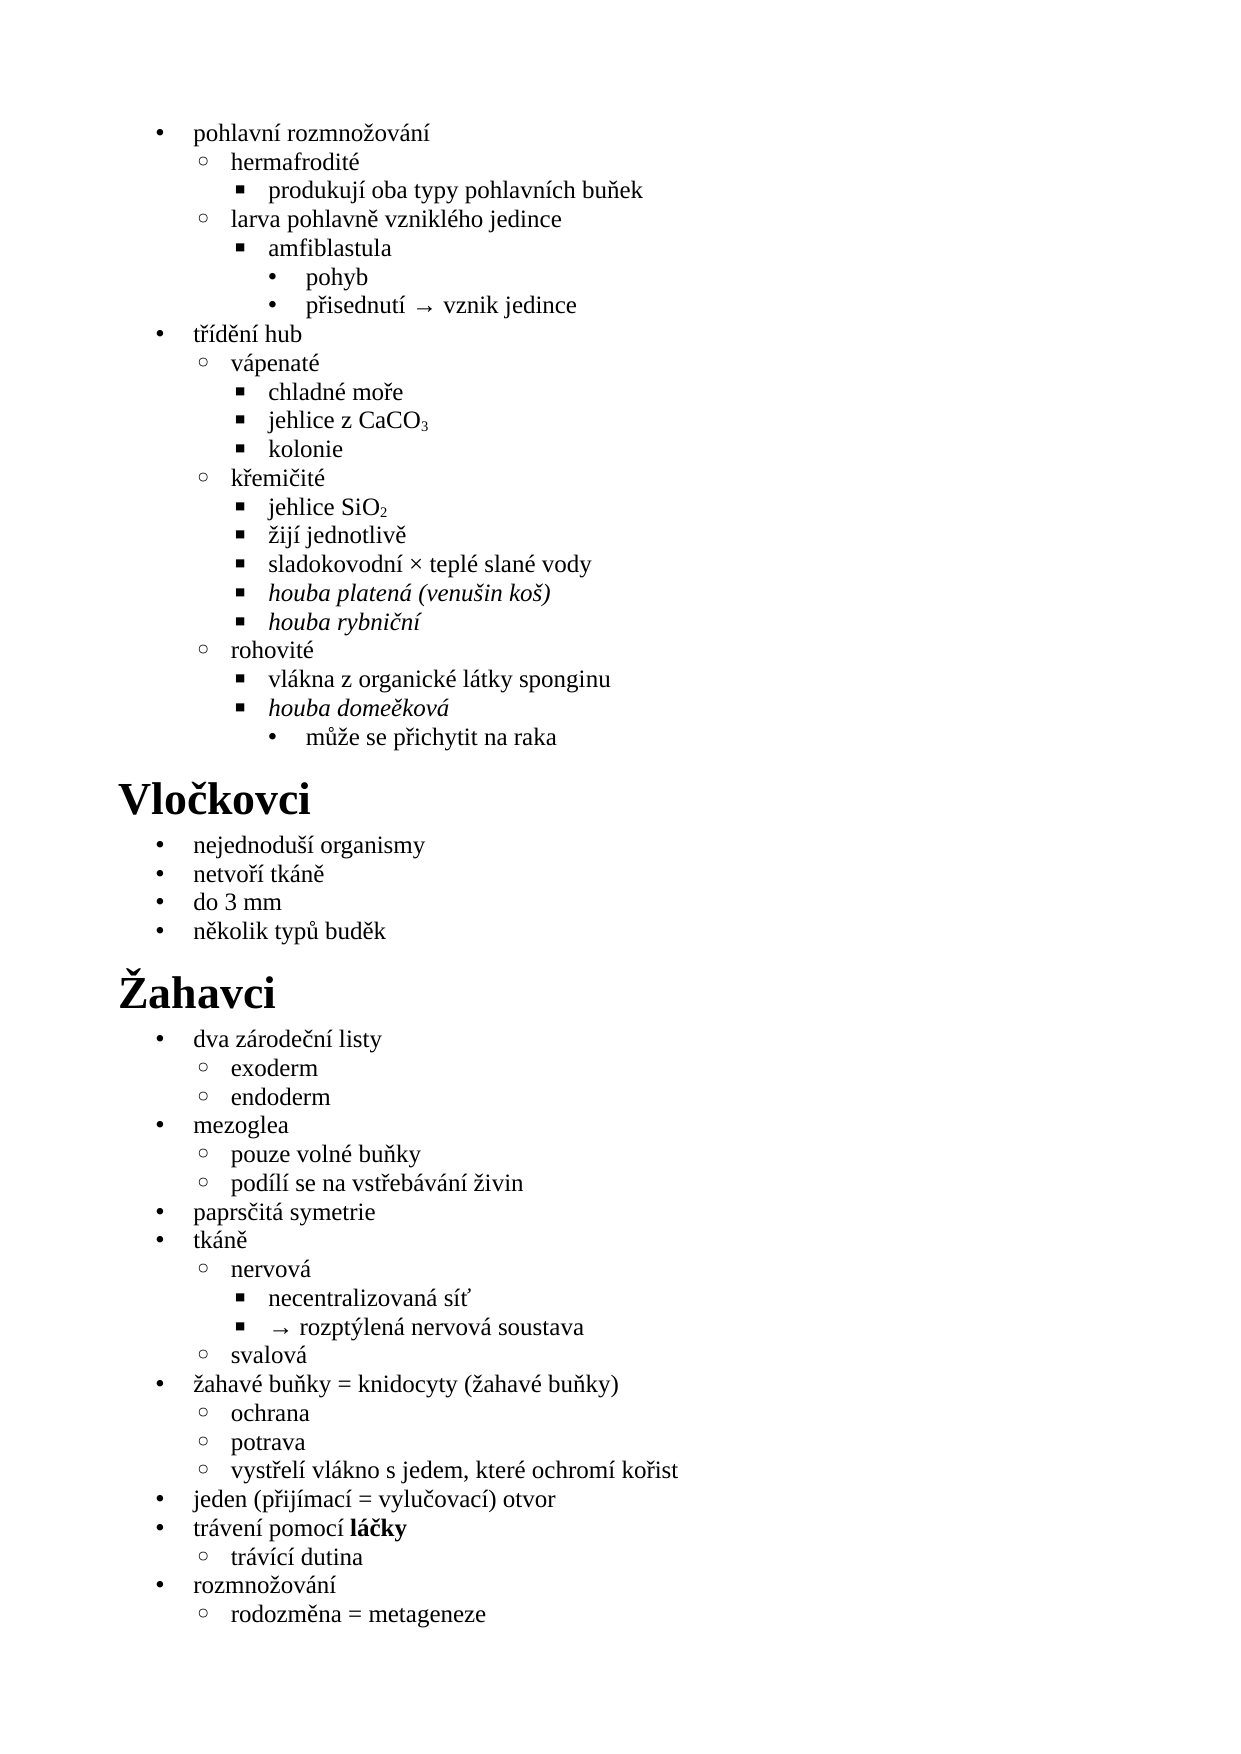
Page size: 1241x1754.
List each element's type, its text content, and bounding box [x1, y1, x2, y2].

list amfiblastula [231, 233, 1122, 262]
list paprsčitá symetrie [156, 1197, 1122, 1225]
list houba domeěková [231, 693, 1122, 722]
list ochrana [193, 1398, 1122, 1427]
list třídění hub [156, 319, 1122, 348]
list potrava [193, 1427, 1122, 1455]
text Vločkovci [118, 771, 1122, 824]
list trávení pomocí láčky [156, 1513, 1122, 1542]
list produkují oba typy pohlavních buňek [231, 176, 1122, 204]
list jehlice SiO2 [231, 492, 1122, 521]
list podílí se na vstřebávání živin [193, 1168, 1122, 1197]
list houba platená (venušin koš) [231, 578, 1122, 607]
list larva pohlavně vzniklého jedince [193, 204, 1122, 233]
list jehlice z CaCO3 [231, 406, 1122, 434]
list jeden (přijímací = vylučovací) otvor [156, 1484, 1122, 1513]
list svalová [193, 1340, 1122, 1369]
list dva zárodeční listy [156, 1024, 1122, 1053]
list chladné moře [231, 377, 1122, 406]
list pohlavní rozmnožování [156, 118, 1122, 147]
list vlákna z organické látky sponginu [231, 664, 1122, 693]
list exoderm [193, 1053, 1122, 1082]
list přisednutí → vznik jedince [268, 291, 1122, 319]
list netvoří tkáně [156, 859, 1122, 887]
list nervová [193, 1254, 1122, 1283]
list může se přichytit na raka [268, 722, 1122, 751]
list tkáně [156, 1225, 1122, 1254]
list hermafrodité [193, 147, 1122, 176]
list trávící dutina [193, 1542, 1122, 1570]
list několik typů buděk [156, 916, 1122, 945]
list → rozptýlená nervová soustava [231, 1312, 1122, 1340]
list kolonie [231, 434, 1122, 463]
list vápenaté [193, 348, 1122, 377]
list rozmnožování [156, 1570, 1122, 1599]
list pouze volné buňky [193, 1139, 1122, 1168]
list mezoglea [156, 1110, 1122, 1139]
list endoderm [193, 1082, 1122, 1110]
list necentralizovaná síť [231, 1283, 1122, 1312]
list žahavé buňky = knidocyty (žahavé buňky) [156, 1369, 1122, 1398]
list křemičité [193, 463, 1122, 492]
list houba rybniční [231, 607, 1122, 636]
list sladokovodní × teplé slané vody [231, 549, 1122, 578]
list rohovité [193, 636, 1122, 664]
list do 3 mm [156, 887, 1122, 916]
text Žahavci [118, 966, 1122, 1018]
list rodozměna = metageneze [193, 1599, 1122, 1628]
list pohyb [268, 262, 1122, 291]
list žijí jednotlivě [231, 521, 1122, 549]
list vystřelí vlákno s jedem, které ochromí kořist [193, 1455, 1122, 1484]
list nejednoduší organismy [156, 830, 1122, 859]
